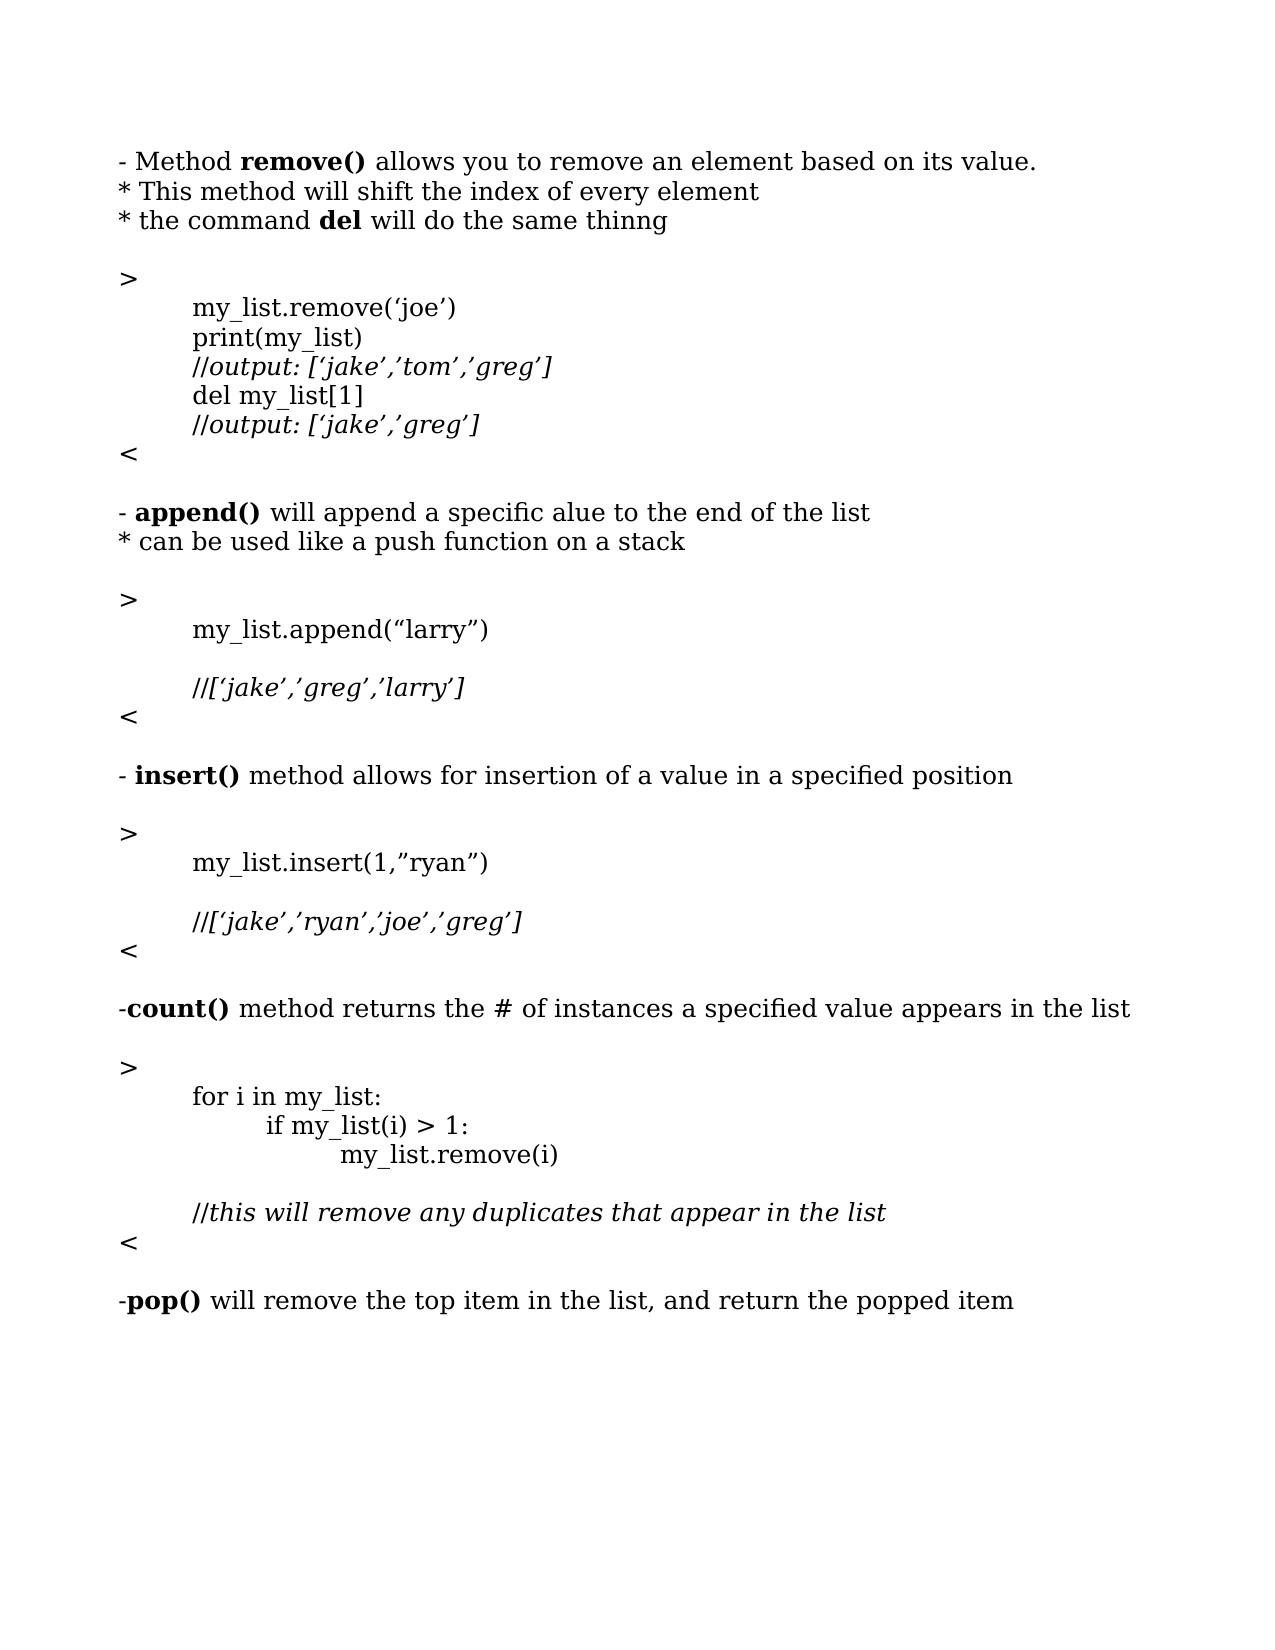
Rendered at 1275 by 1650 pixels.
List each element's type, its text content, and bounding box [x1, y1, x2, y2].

text - insert() method allows for insertion of a value in a specified position [118, 761, 1157, 790]
text -pop() will remove the top item in the list, and return the popped item [118, 1286, 1157, 1315]
text * can be used like a push function on a stack [118, 527, 1157, 556]
text < [118, 702, 1157, 731]
text //[‘jake’,’ryan’,’joe’,’greg’] [118, 907, 1157, 936]
text > [118, 264, 1157, 293]
text -count() method returns the # of instances a specified value appears in the list [118, 994, 1157, 1023]
text < [118, 439, 1157, 468]
text //[‘jake’,’greg’,’larry’] [118, 673, 1157, 702]
text * the command del will do the same thinng [118, 206, 1157, 235]
text > [118, 819, 1157, 848]
text for i in my_list: [118, 1082, 1157, 1111]
text //this will remove any duplicates that appear in the list [118, 1198, 1157, 1228]
text > [118, 586, 1157, 615]
text - Method remove() allows you to remove an element based on its value. [118, 147, 1157, 177]
text //output: [‘jake’,’greg’] [118, 410, 1157, 439]
text * This method will shift the index of every element [118, 177, 1157, 206]
text if my_list(i) > 1: [118, 1111, 1157, 1140]
text print(my_list) [118, 323, 1157, 352]
text > [118, 1053, 1157, 1082]
text my_list.insert(1,”ryan”) [118, 848, 1157, 877]
text < [118, 936, 1157, 965]
text //output: [‘jake’,’tom’,’greg’] [118, 352, 1157, 381]
text - append() will append a specific alue to the end of the list [118, 498, 1157, 527]
text my_list.append(“larry”) [118, 615, 1157, 644]
text my_list.remove(‘joe’) [118, 293, 1157, 323]
text my_list.remove(i) [118, 1140, 1157, 1169]
text < [118, 1228, 1157, 1257]
text del my_list[1] [118, 381, 1157, 410]
